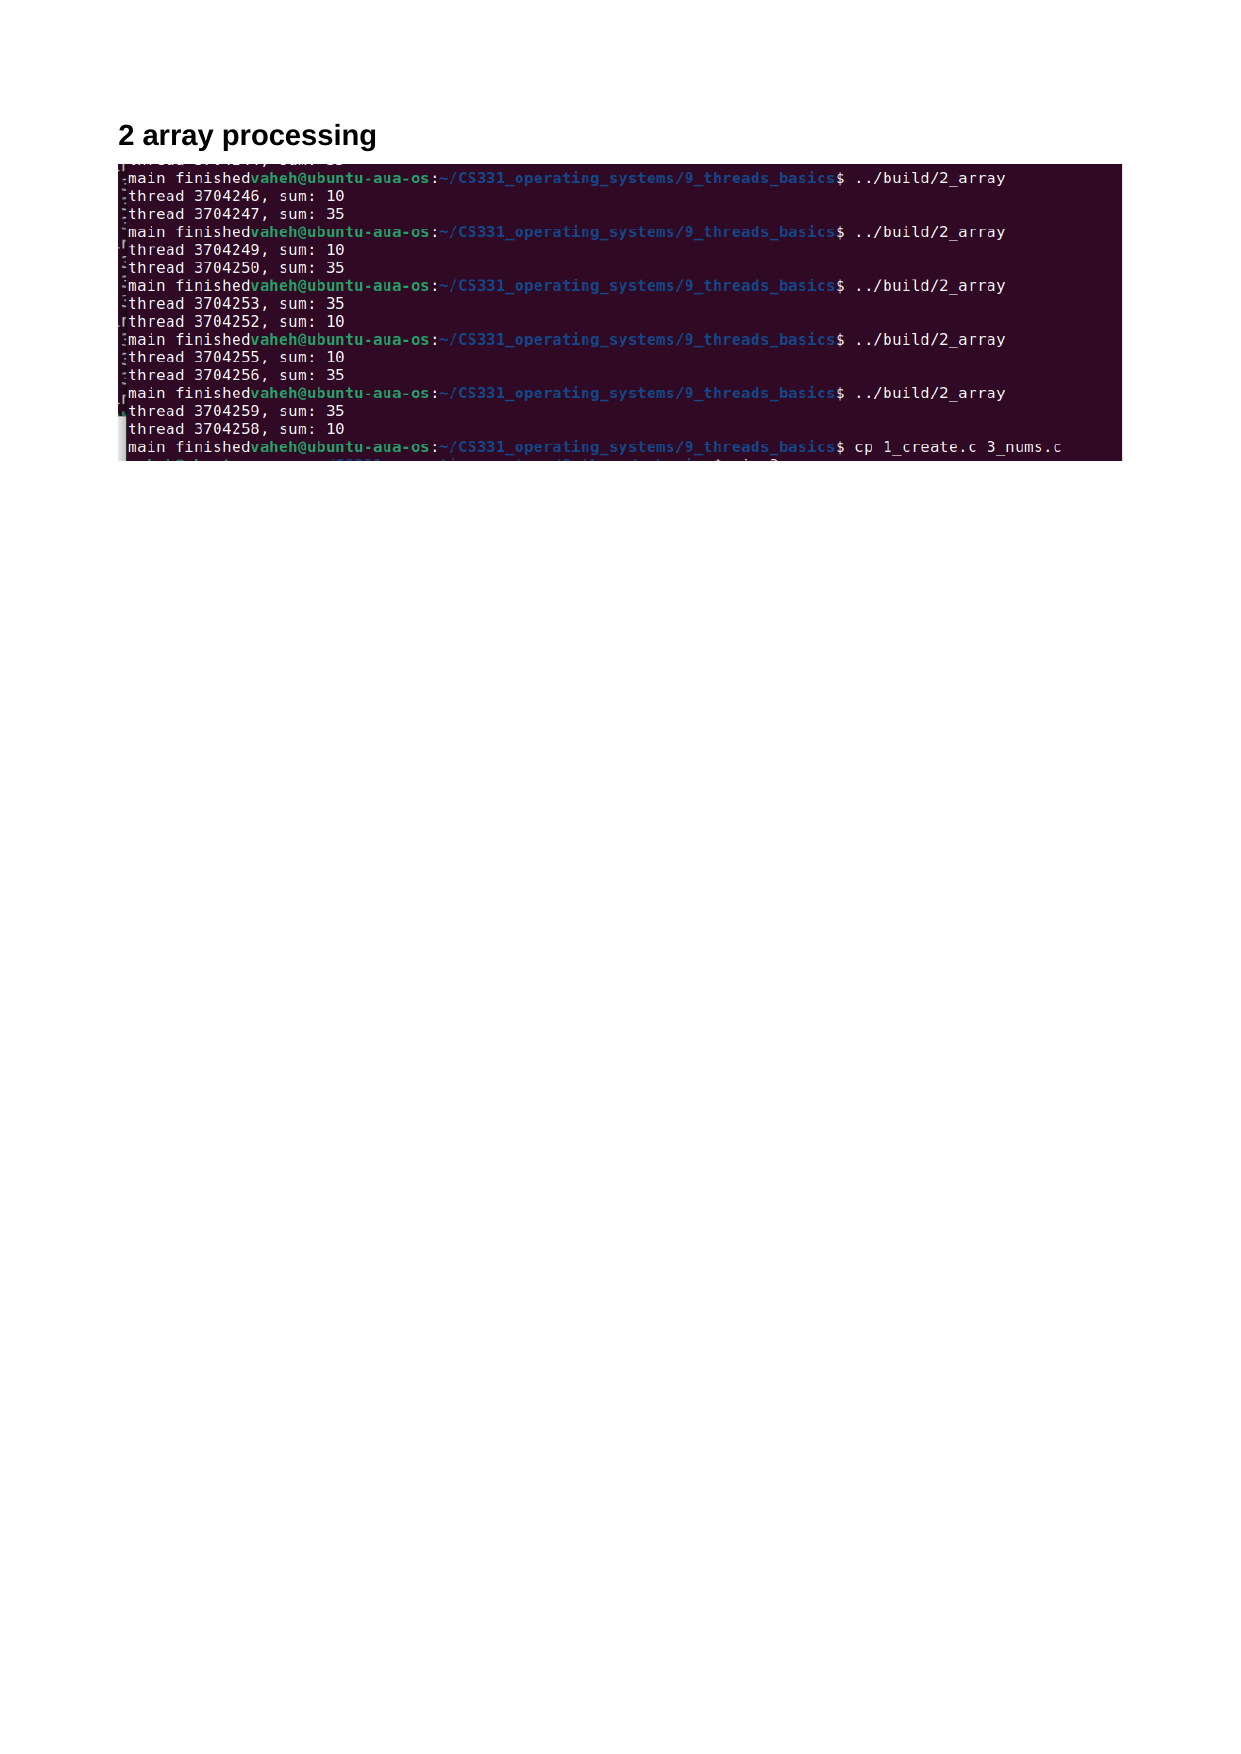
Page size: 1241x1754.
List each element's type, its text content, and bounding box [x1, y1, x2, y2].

picture [118, 164, 1123, 461]
subtitle 2 array processing [118, 118, 1122, 152]
